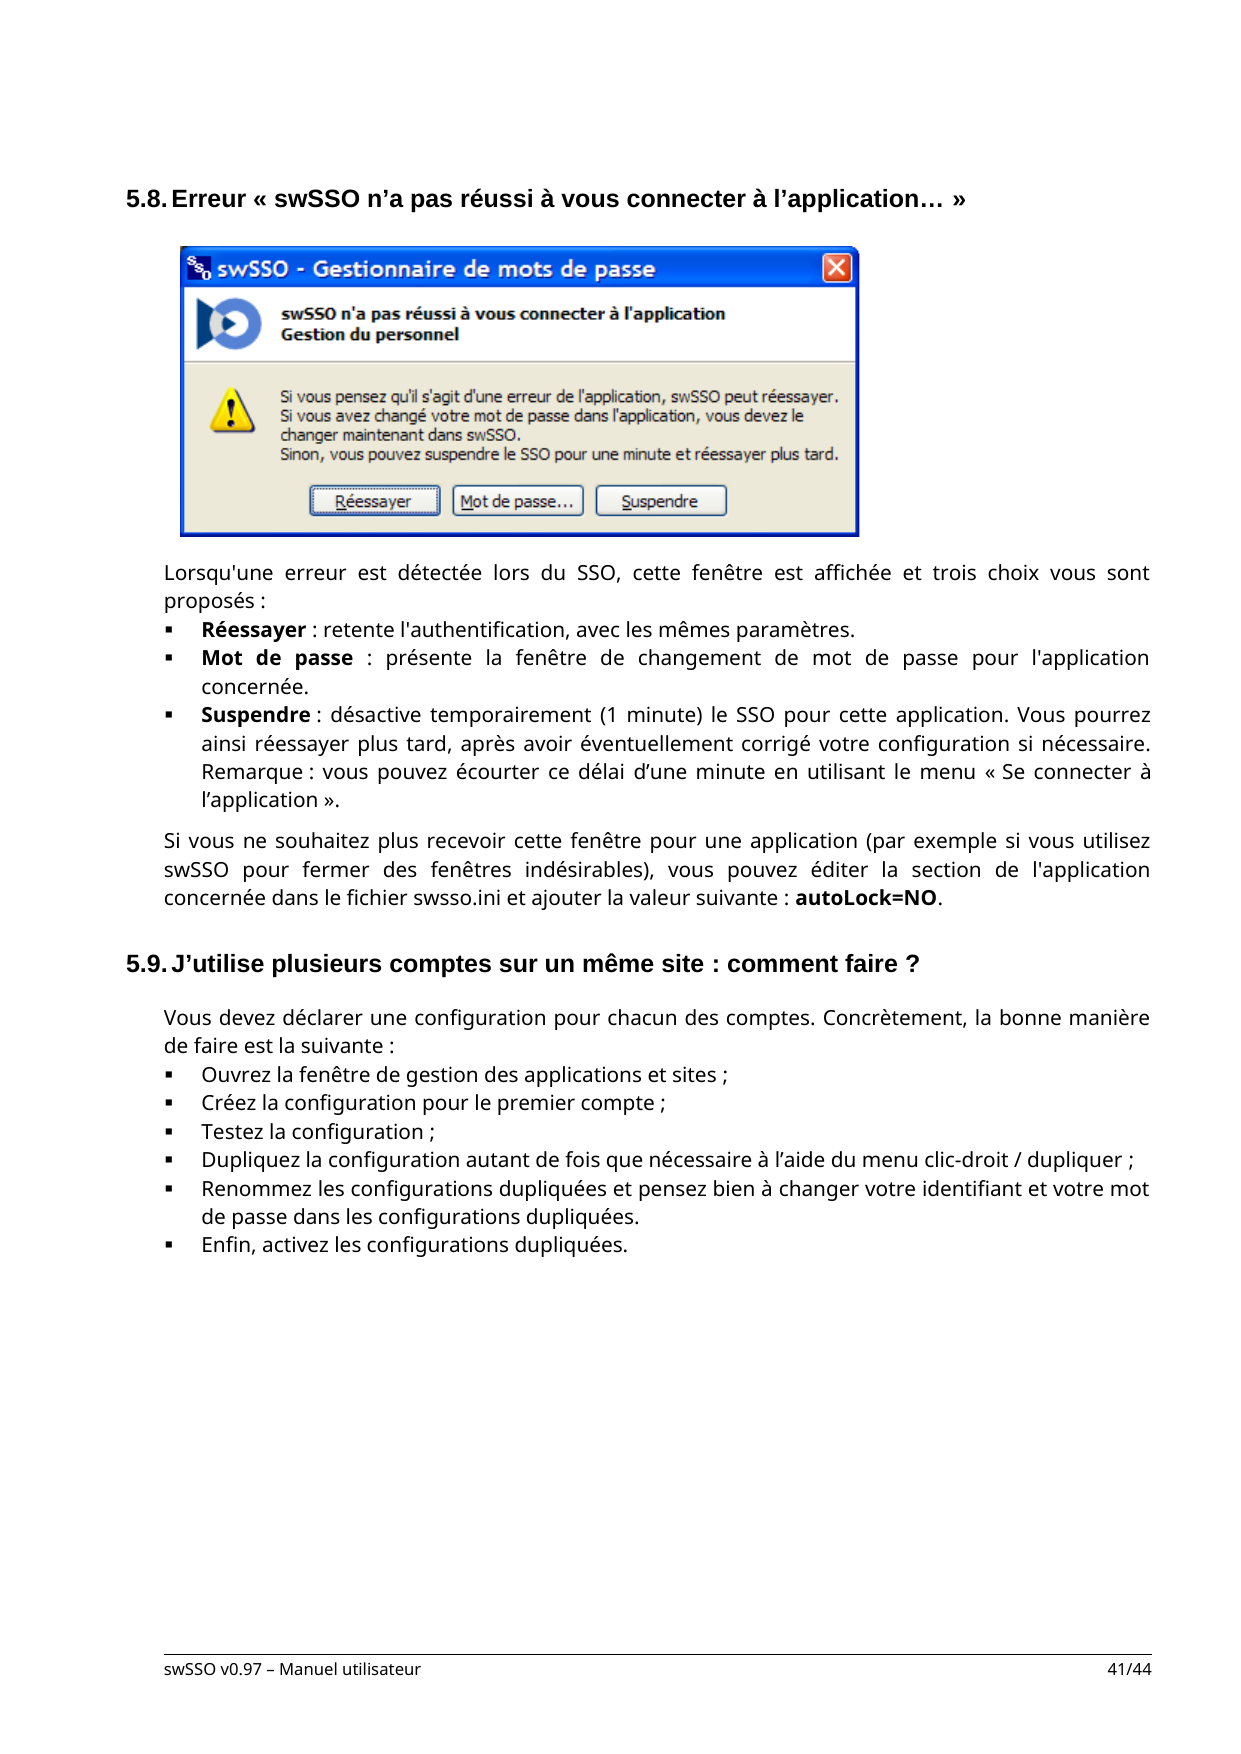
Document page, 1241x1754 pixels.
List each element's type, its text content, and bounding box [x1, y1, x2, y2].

list Enfin, activez les configurations dupliquées. [164, 1231, 1152, 1259]
list Ouvrez la fenêtre de gestion des applications et sites ; [164, 1060, 1152, 1088]
list Réessayer : retente l'authentification, avec les mêmes paramètres. [164, 615, 1152, 643]
list Testez la configuration ; [164, 1117, 1152, 1145]
list Mot de passe : présente la fenêtre de changement de mot de passe pour l'application concernée. [164, 643, 1152, 700]
list Créez la configuration pour le premier compte ; [164, 1088, 1152, 1117]
text Vous devez déclarer une configuration pour chacun des comptes. Concrètement, la bonne manière de faire est la suivante : [164, 1003, 1152, 1060]
subtitle J’utilise plusieurs comptes sur un même site : comment faire ? [126, 949, 1152, 978]
text Si vous ne souhaitez plus recevoir cette fenêtre pour une application (par exemple si vous utilisez swSSO pour fermer des fenêtres indésirables), vous pouvez éditer la section de l'application concernée dans le fichier swsso.ini et ajouter la valeur suivante : autoLock=NO. [164, 827, 1152, 912]
list Suspendre : désactive temporairement (1 minute) le SSO pour cette application. Vous pourrez ainsi réessayer plus tard, après avoir éventuellement corrigé votre configuration si nécessaire. Remarque : vous pouvez écourter ce délai d’une minute en utilisant le menu « Se connecter à l’application ». [164, 700, 1152, 814]
picture [180, 246, 860, 537]
text Lorsqu'une erreur est détectée lors du SSO, cette fenêtre est affichée et trois choix vous sont proposés : [164, 558, 1152, 615]
list Dupliquez la configuration autant de fois que nécessaire à l’aide du menu clic-droit / dupliquer ; [164, 1145, 1152, 1174]
subtitle Erreur « swSSO n’a pas réussi à vous connecter à l’application… » [126, 184, 1152, 213]
list Renommez les configurations dupliquées et pensez bien à changer votre identifiant et votre mot de passe dans les configurations dupliquées. [164, 1174, 1152, 1231]
